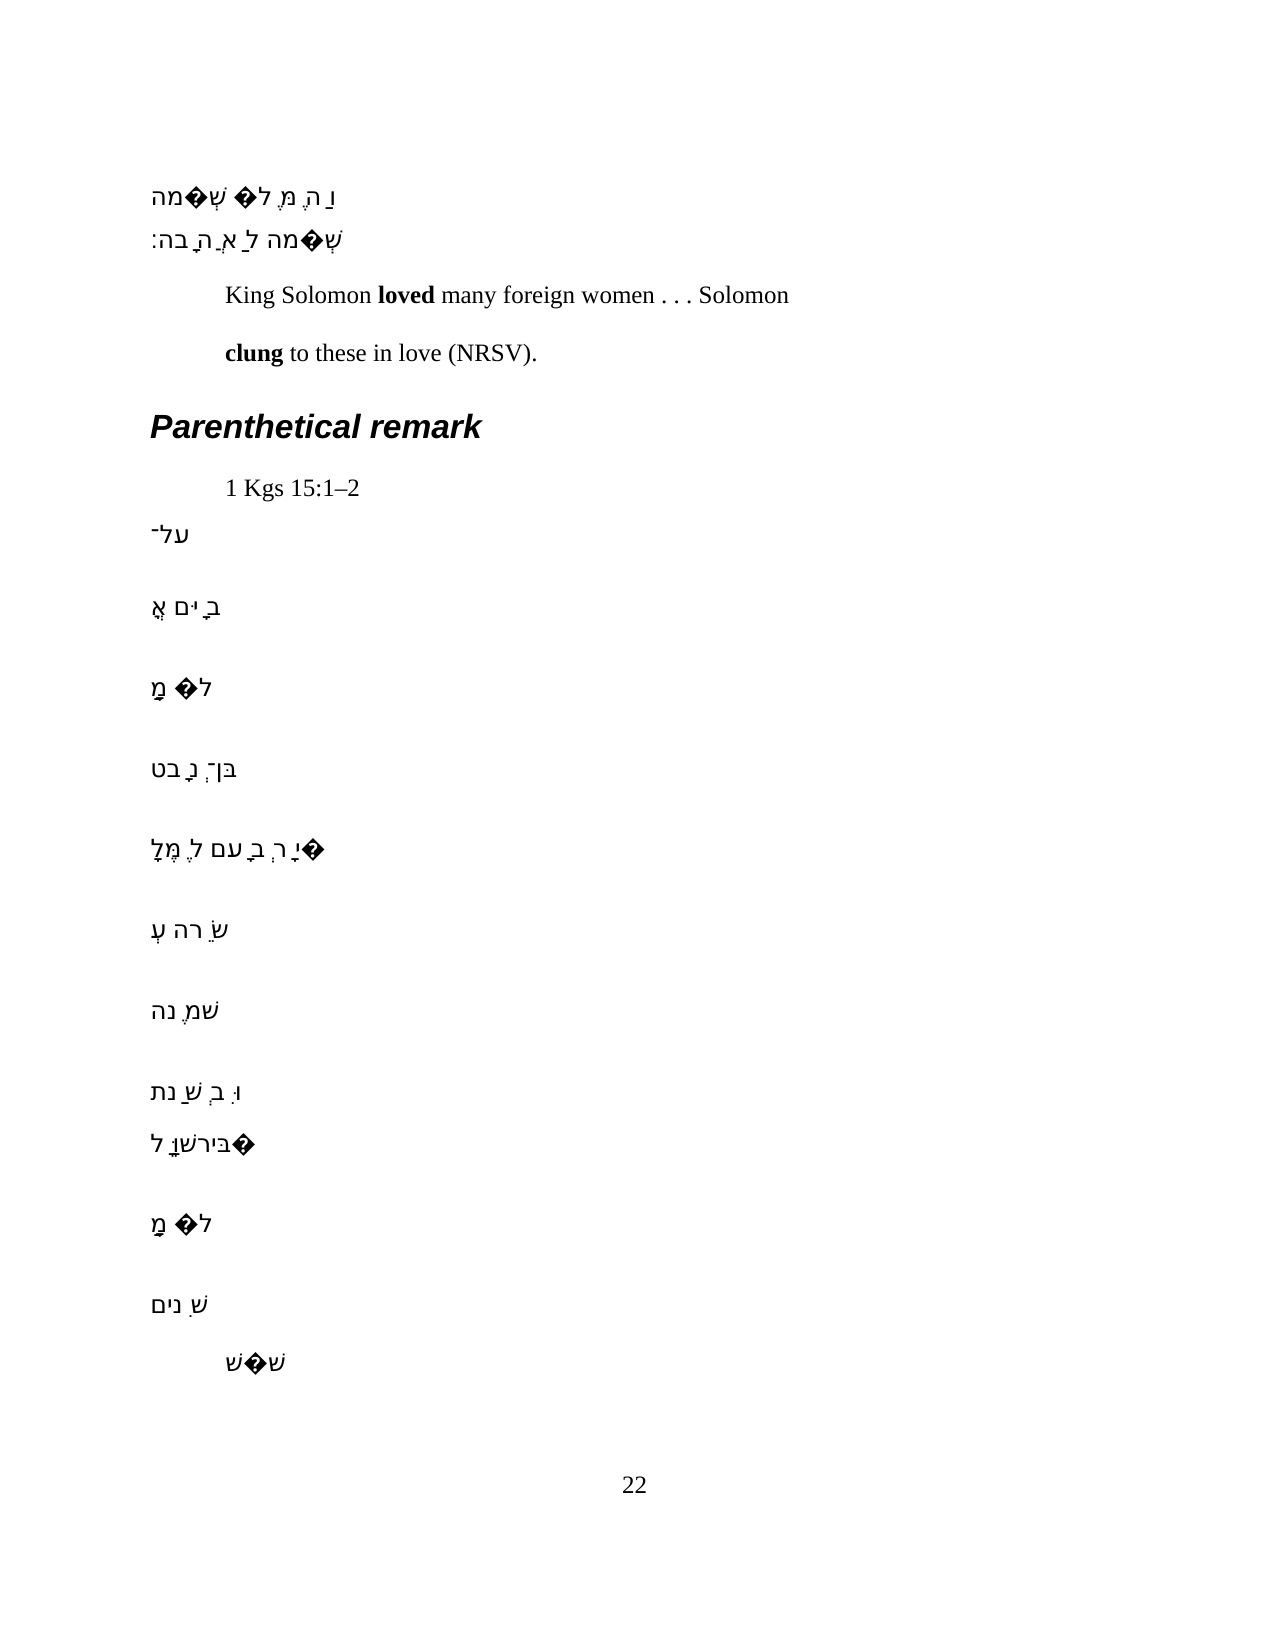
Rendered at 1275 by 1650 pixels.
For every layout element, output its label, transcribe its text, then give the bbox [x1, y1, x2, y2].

text שׁ�שׁ [225, 1345, 1125, 1379]
text ְשׂ ֵרה ﬠ [150, 883, 1125, 946]
text clung to these in love (NRSV). [225, 338, 1125, 367]
text ָי ָר ְב ָﬠם ל ֶמֶּל� [150, 802, 1125, 865]
text King Solomon loved many foreign women . . . Solomon [225, 280, 1125, 308]
text שְׁ�מה ל ַא ֲה ָבה׃ [150, 222, 1125, 256]
text ו ַה ֶמּ ֶל� שְׁ�מה [150, 150, 1125, 213]
subtitle Parenthetical remark [150, 407, 1125, 446]
text ַל� מָ [150, 641, 1125, 704]
text ִב ָיּם אֲ [150, 560, 1125, 623]
text 1 Kgs 15:1–2 [225, 473, 1125, 502]
text שׁמ ֶנה [150, 964, 1125, 1027]
text בּן־ ְנ ָבט [150, 722, 1125, 784]
text בּירשׁוָּ ָל� [150, 1125, 1125, 1159]
text ַל� מָ [150, 1177, 1125, 1240]
text וּ ִב ְשׁ ַנת [150, 1044, 1125, 1107]
text ﬠל־ [150, 517, 1125, 551]
text [150, 1394, 1125, 1423]
text שׁ ִנים [150, 1258, 1125, 1321]
